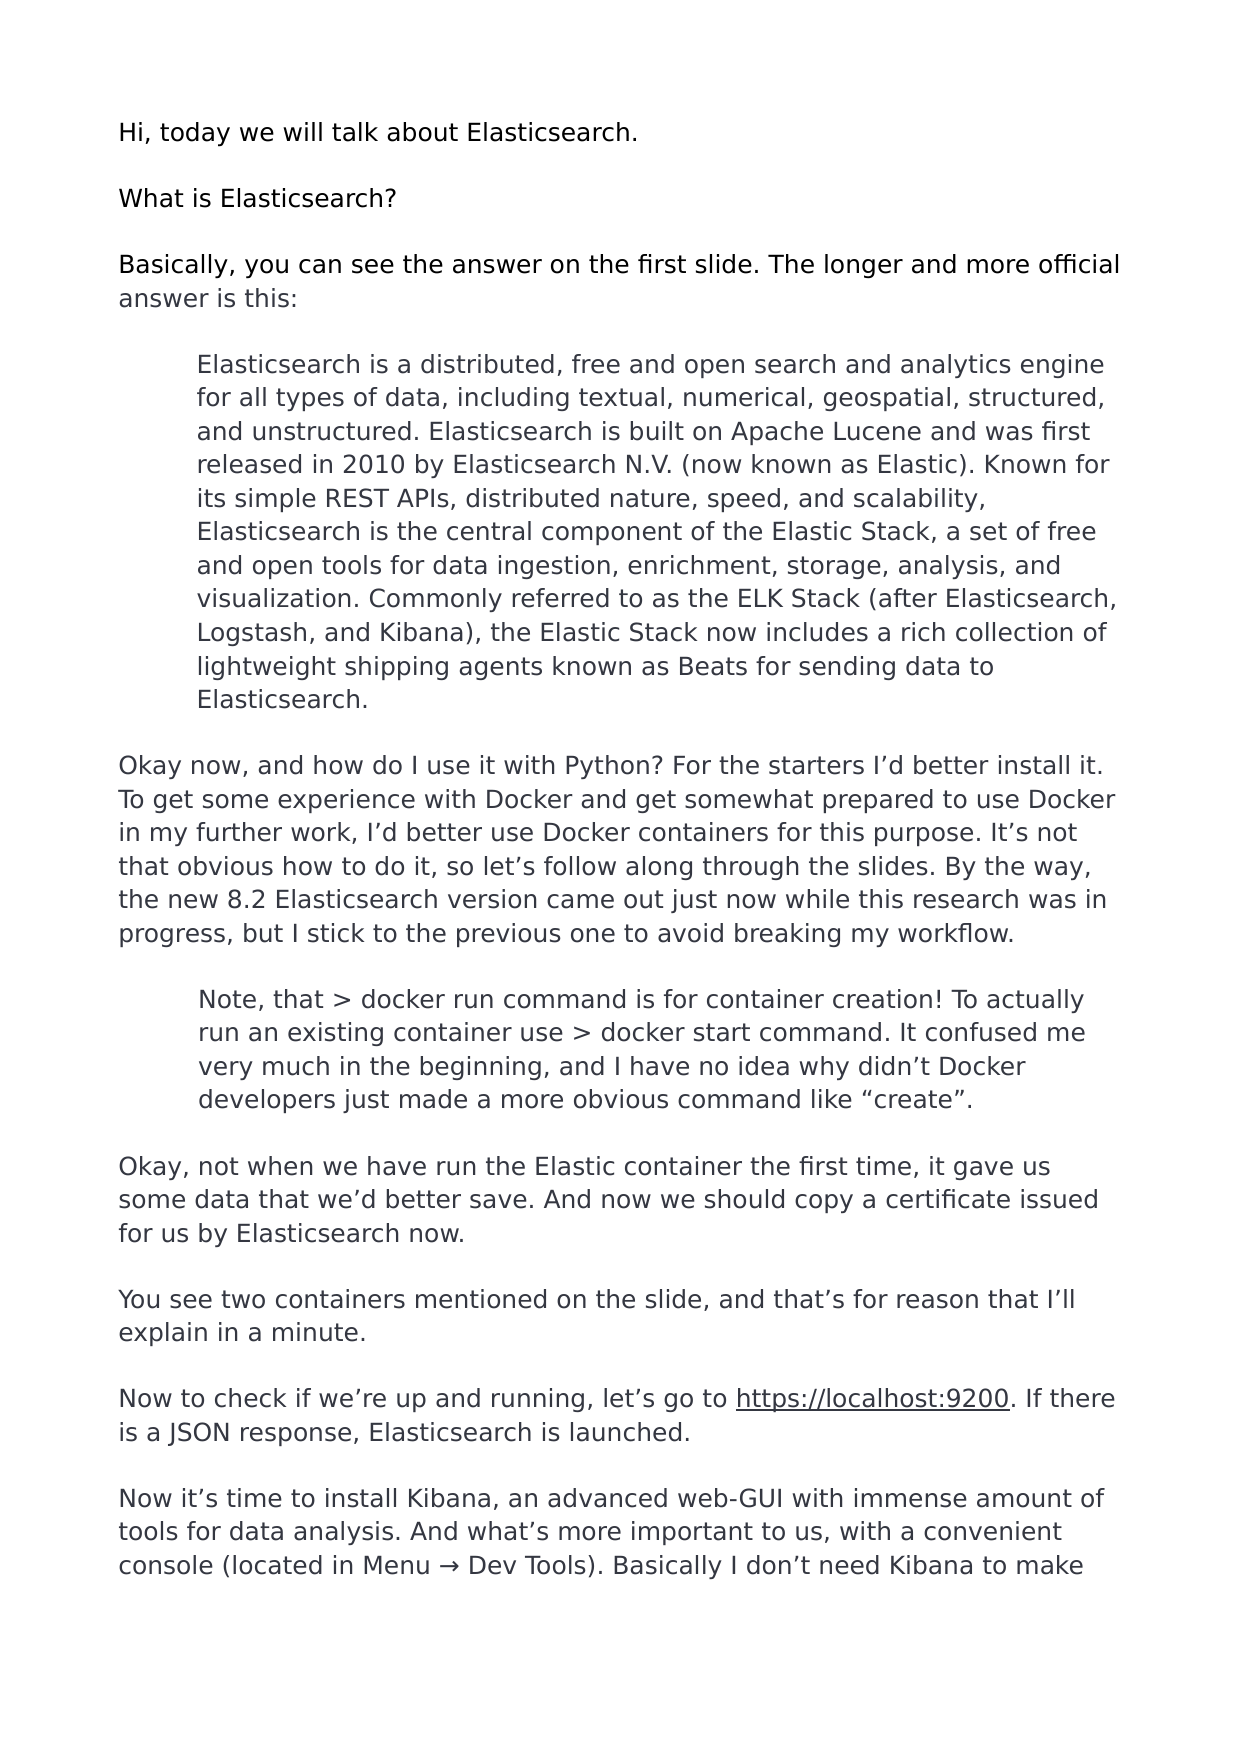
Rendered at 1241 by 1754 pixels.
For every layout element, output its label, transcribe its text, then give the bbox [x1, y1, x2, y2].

text Okay now, and how do I use it with Python? For the starters I’d better install it. To get some experience with Docker and get somewhat prepared to use Docker in my further work, I’d better use Docker containers for this purpose. It’s not that obvious how to do it, so let’s follow along through the slides. By the way, the new 8.2 Elasticsearch version came out just now while this research was in progress, but I stick to the previous one to avoid breaking my workflow. [118, 751, 1122, 948]
text Basically, you can see the answer on the first slide. The longer and more official answer is this: [118, 250, 1122, 313]
text What is Elasticsearch? [118, 184, 1122, 213]
text Note, that > docker run command is for container creation! To actually run an existing container use > docker start command. It confused me very much in the beginning, and I have no idea why didn’t Docker developers just made a more obvious command like “create”. [198, 985, 1122, 1115]
text Now it’s time to install Kibana, an advanced web-GUI with immense amount of tools for data analysis. And what’s more important to us, with a convenient console (located in Menu → Dev Tools). Basically I don’t need Kibana to make [118, 1484, 1122, 1580]
text You see two containers mentioned on the slide, and that’s for reason that I’ll explain in a minute. [118, 1285, 1122, 1347]
text Hi, today we will talk about Elasticsearch. [118, 118, 1122, 147]
text Okay, not when we have run the Elastic container the first time, it gave us some data that we’d better save. And now we should copy a certificate issued for us by Elasticsearch now. [118, 1152, 1122, 1248]
text Now to check if we’re up and running, let’s go to https://localhost:9200. If there is a JSON response, Elasticsearch is launched. [118, 1384, 1122, 1447]
text Elasticsearch is a distributed, free and open search and analytics engine for all types of data, including textual, numerical, geospatial, structured, and unstructured. Elasticsearch is built on Apache Lucene and was first released in 2010 by Elasticsearch N.V. (now known as Elastic). Known for its simple REST APIs, distributed nature, speed, and scalability, Elasticsearch is the central component of the Elastic Stack, a set of free and open tools for data ingestion, enrichment, storage, analysis, and visualization. Commonly referred to as the ELK Stack (after Elasticsearch, Logstash, and Kibana), the Elastic Stack now includes a rich collection of lightweight shipping agents known as Beats for sending data to Elasticsearch. [196, 350, 1122, 714]
